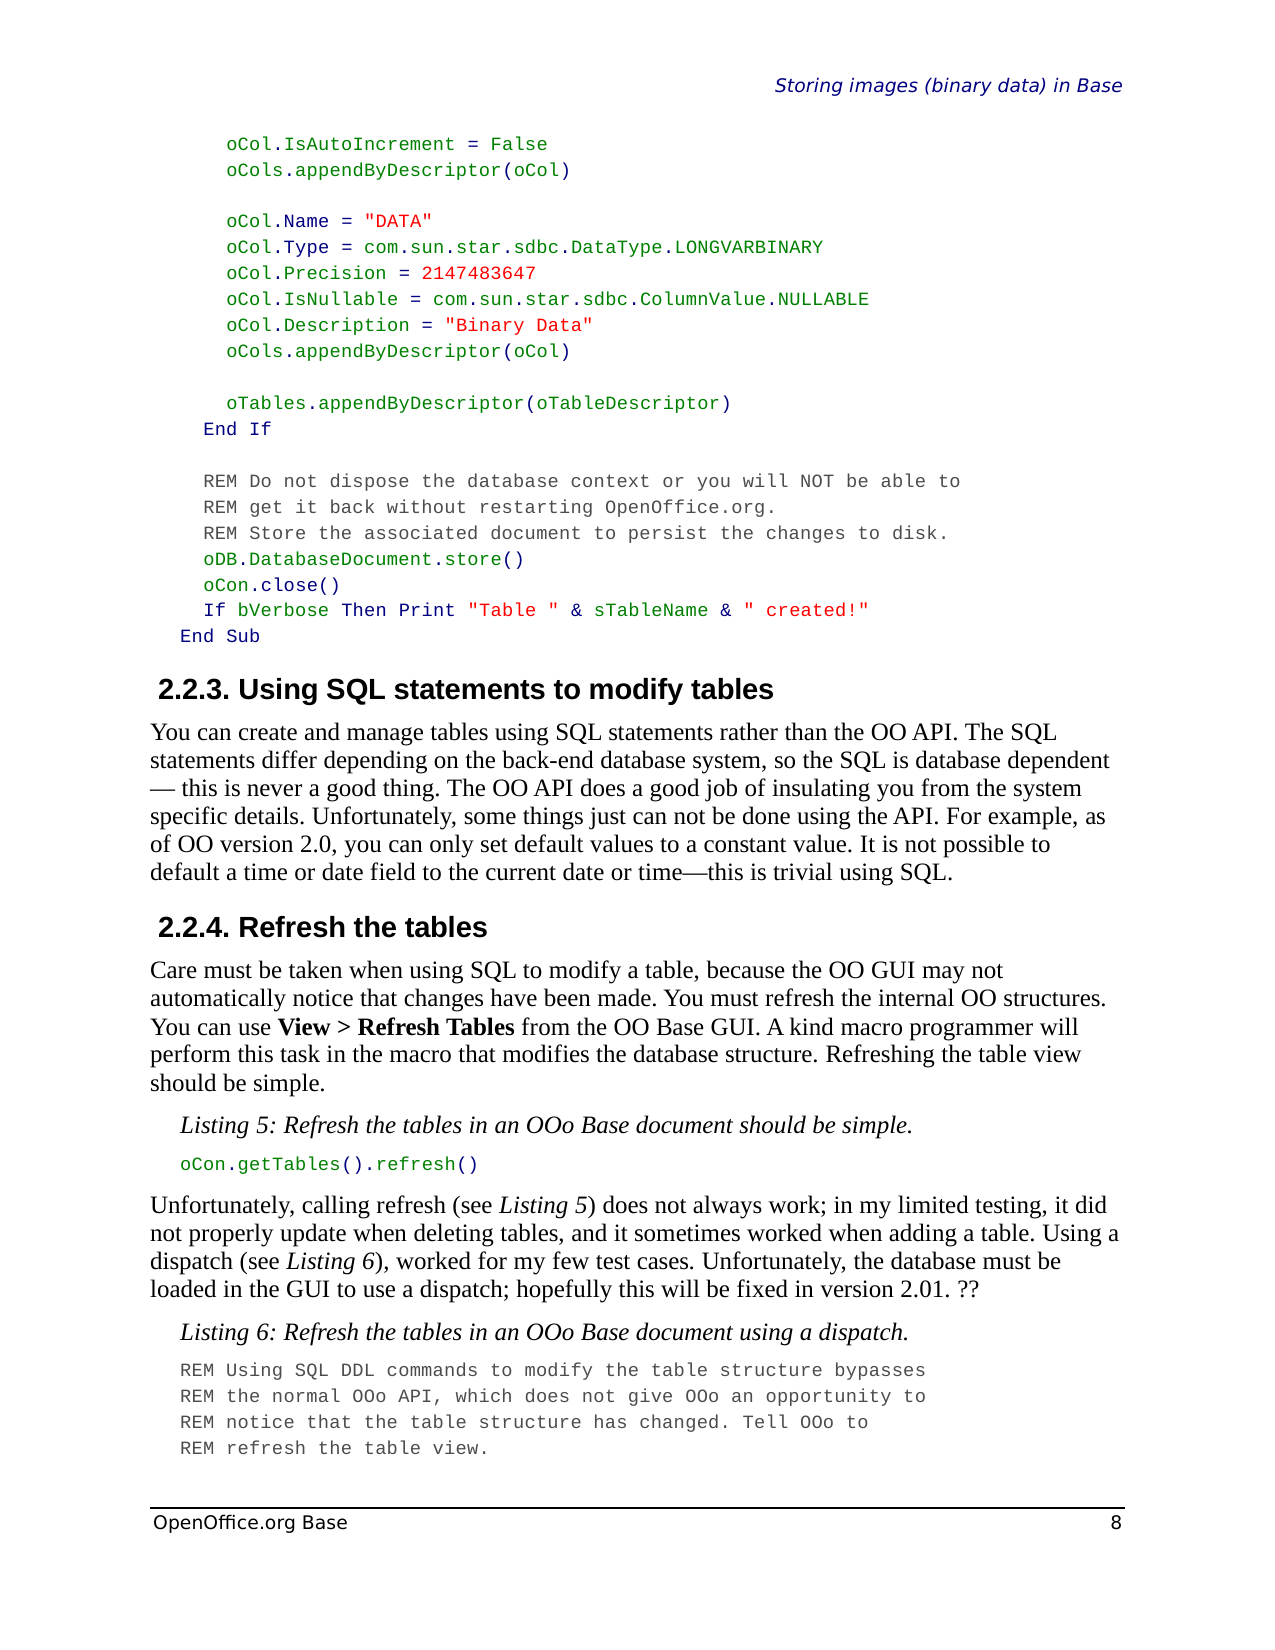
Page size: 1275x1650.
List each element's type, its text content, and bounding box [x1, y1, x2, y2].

list Listing 6: Refresh the tables in an OOo Base document using a dispatch. [180, 1317, 1125, 1345]
text REM Store the associated document to persist the changes to disk. [180, 523, 1125, 544]
text oCon.getTables().refresh() [180, 1154, 1125, 1176]
text oCol.Precision = 2147483647 [180, 264, 1125, 285]
text REM get it back without restarting OpenOffice.org. [180, 497, 1125, 518]
text REM Using SQL DDL commands to modify the table structure bypasses [180, 1360, 1125, 1382]
text oTables.appendByDescriptor(oTableDescriptor) [180, 393, 1125, 415]
text oCol.IsNullable = com.sun.star.sdbc.ColumnValue.NULLABLE [180, 289, 1125, 311]
text oCol.Description = "Binary Data" [180, 316, 1125, 337]
text Care must be taken when using SQL to modify a table, because the OO GUI may not automatically notice that changes have been made. You must refresh the internal OO structures. You can use View > Refresh Tables from the OO Base GUI. A kind macro programmer will perform this task in the macro that modifies the database structure. Refreshing the table view should be simple. [150, 956, 1125, 1096]
text oCon.close() [180, 575, 1125, 596]
text If bVerbose Then Print "Table " & sTableName & " created!" [180, 601, 1125, 622]
subtitle Using SQL statements to modify tables [150, 673, 1125, 706]
text REM Do not dispose the database context or you will NOT be able to [180, 471, 1125, 493]
text oCol.Type = com.sun.star.sdbc.DataType.LONGVARBINARY [180, 238, 1125, 259]
text REM notice that the table structure has changed. Tell OOo to [180, 1412, 1125, 1433]
text oCols.appendByDescriptor(oCol) [180, 160, 1125, 181]
text End If [180, 419, 1125, 441]
text End Sub [180, 627, 1125, 648]
text oDB.DatabaseDocument.store() [180, 549, 1125, 570]
text REM refresh the table view. [180, 1438, 1125, 1459]
text oCol.Name = "DATA" [180, 212, 1125, 233]
list Listing 5: Refresh the tables in an OOo Base document should be simple. [180, 1111, 1125, 1139]
subtitle Refresh the tables [150, 911, 1125, 944]
text REM the normal OOo API, which does not give OOo an opportunity to [180, 1386, 1125, 1408]
text oCol.IsAutoIncrement = False [180, 134, 1125, 155]
text You can create and manage tables using SQL statements rather than the OO API. The SQL statements differ depending on the back-end database system, so the SQL is database dependent— this is never a good thing. The OO API does a good job of insulating you from the system specific details. Unfortunately, some things just can not be done using the API. For example, as of OO version 2.0, you can only set default values to a constant value. It is not possible to default a time or date field to the current date or time—this is trivial using SQL. [150, 718, 1125, 886]
text Unfortunately, calling refresh (see Listing 5) does not always work; in my limited testing, it did not properly update when deleting tables, and it sometimes worked when adding a table. Using a dispatch (see Listing 6), worked for my few test cases. Unfortunately, the database must be loaded in the GUI to use a dispatch; hopefully this will be fixed in version 2.01. ?? [150, 1191, 1125, 1303]
text oCols.appendByDescriptor(oCol) [180, 341, 1125, 363]
